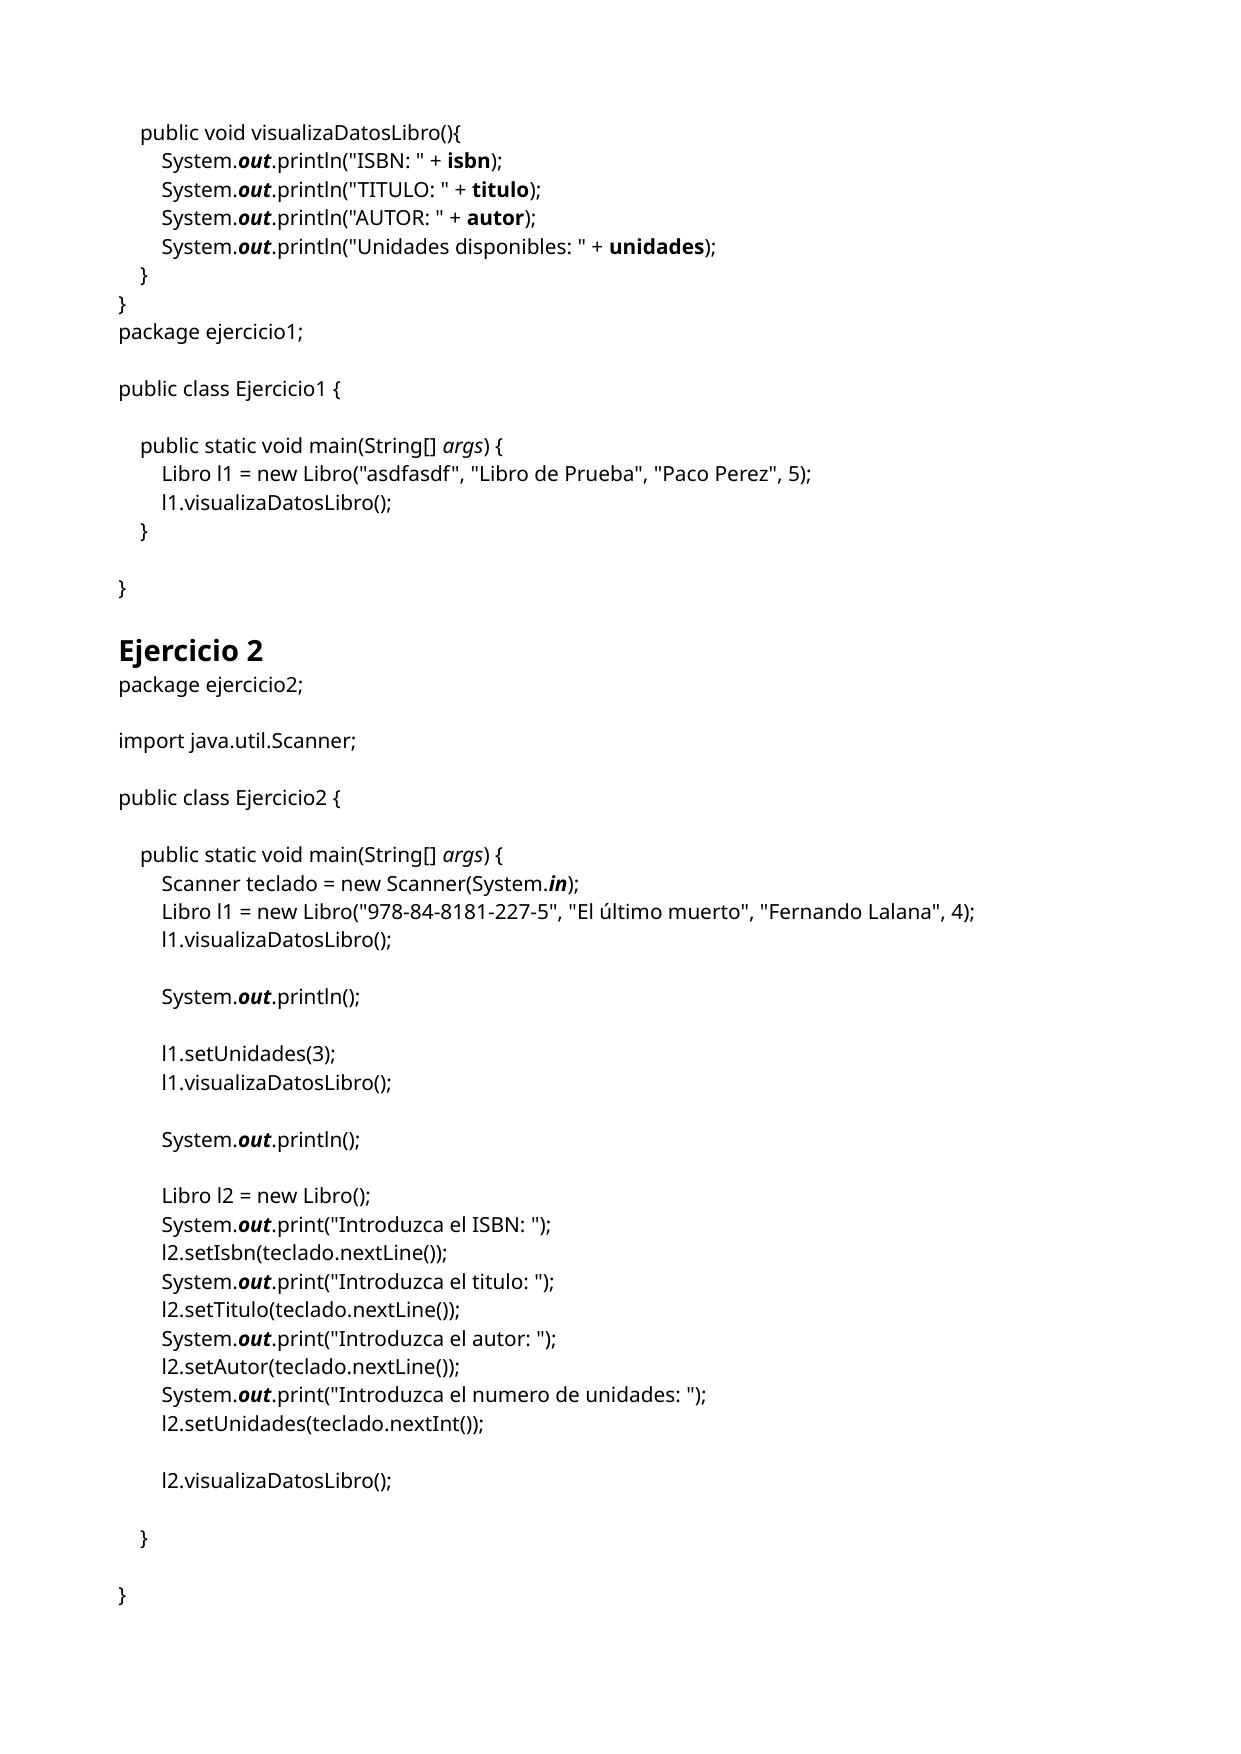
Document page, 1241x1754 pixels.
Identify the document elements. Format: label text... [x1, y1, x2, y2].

text public void visualizaDatosLibro(){ System.out.println("ISBN: " + isbn); System.out.println("TITULO: " + titulo); System.out.println("AUTOR: " + autor); System.out.println("Unidades disponibles: " + unidades); } } [118, 118, 1122, 317]
text package ejercicio1; public class Ejercicio1 { public static void main(String[] args) { Libro l1 = new Libro("asdfasdf", "Libro de Prueba", "Paco Perez", 5); l1.visualizaDatosLibro(); } } [118, 317, 1122, 602]
text Ejercicio 2 [118, 630, 1122, 670]
text package ejercicio2; import java.util.Scanner; public class Ejercicio2 { public static void main(String[] args) { Scanner teclado = new Scanner(System.in); Libro l1 = new Libro("978-84-8181-227-5", "El último muerto", "Fernando Lalana", 4); l1.visualizaDatosLibro(); System.out.println(); l1.setUnidades(3); l1.visualizaDatosLibro(); System.out.println(); Libro l2 = new Libro(); System.out.print("Introduzca el ISBN: "); l2.setIsbn(teclado.nextLine()); System.out.print("Introduzca el titulo: "); l2.setTitulo(teclado.nextLine()); System.out.print("Introduzca el autor: "); l2.setAutor(teclado.nextLine()); System.out.print("Introduzca el numero de unidades: "); l2.setUnidades(teclado.nextInt()); l2.visualizaDatosLibro(); } } [118, 670, 1122, 1608]
